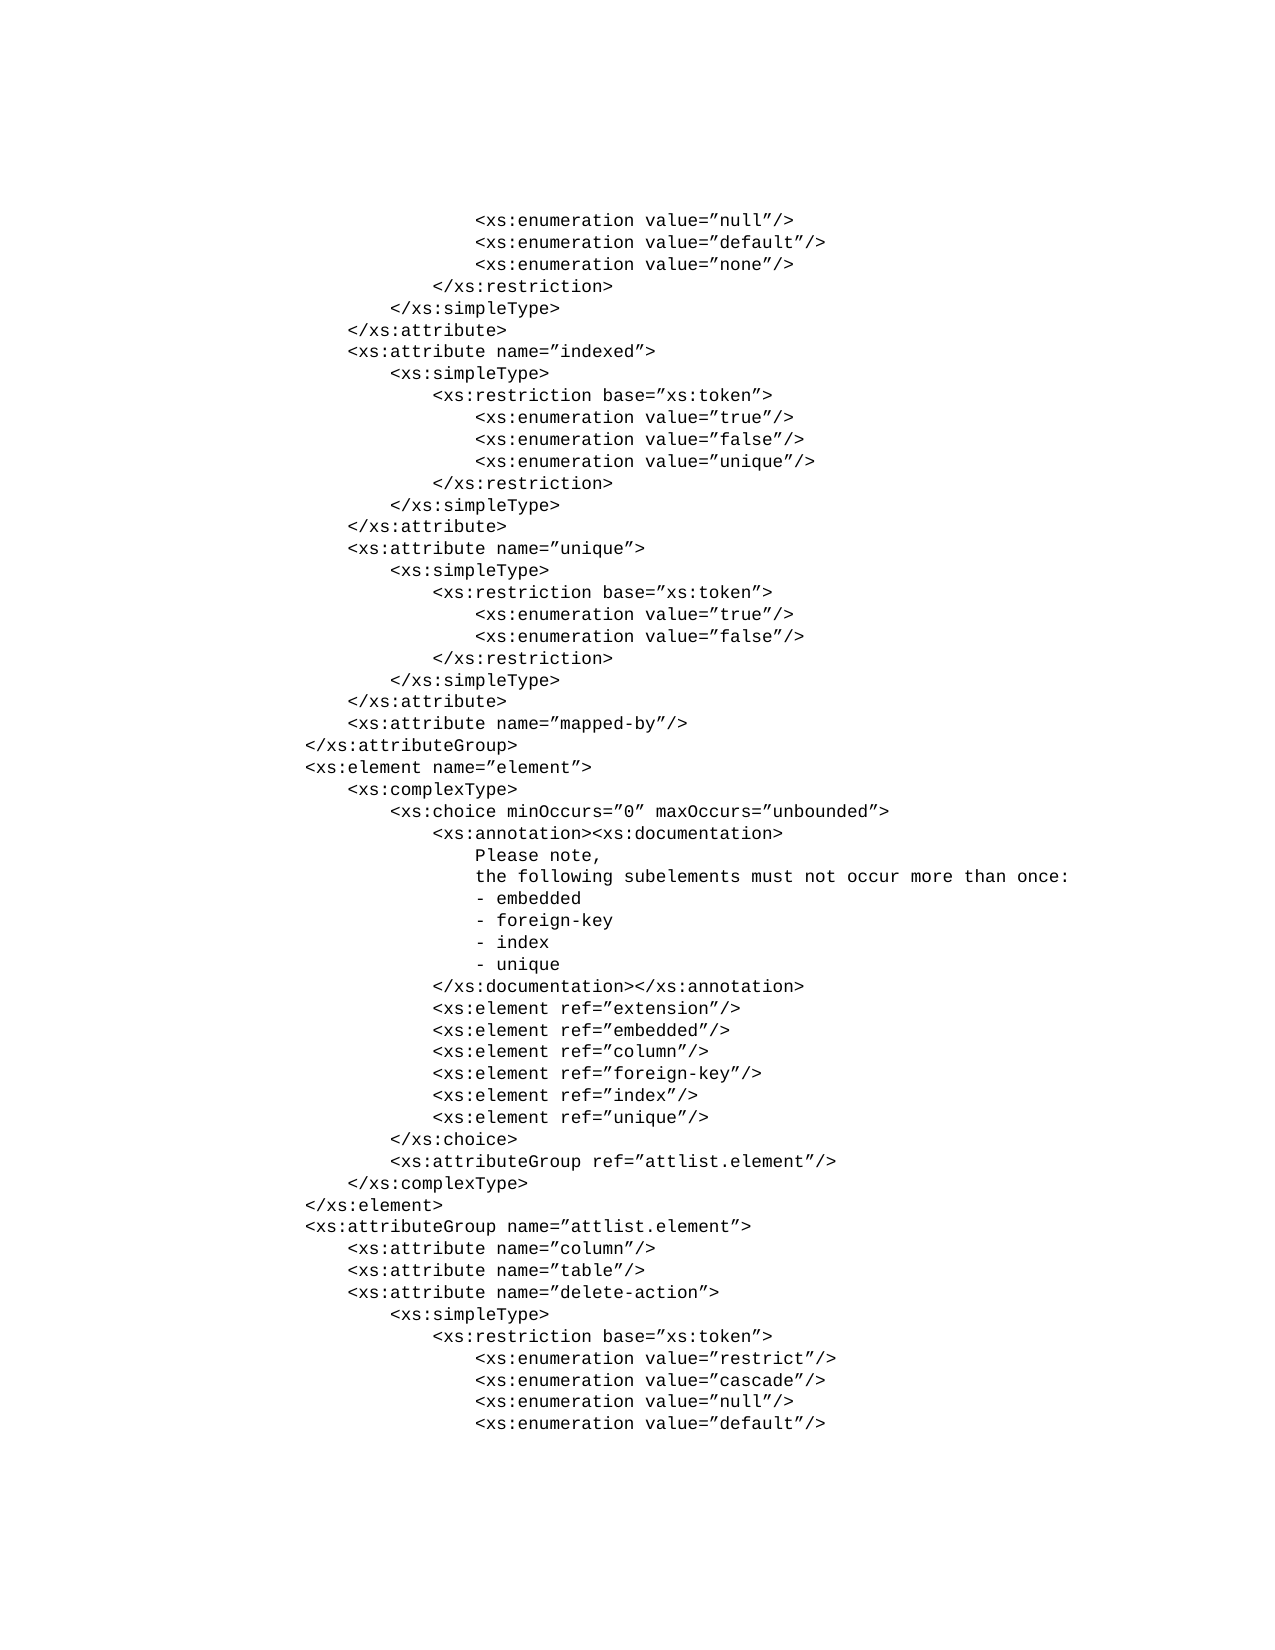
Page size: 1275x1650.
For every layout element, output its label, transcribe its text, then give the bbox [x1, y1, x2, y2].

text <xs:attribute name=”unique”> [262, 538, 1125, 560]
text </xs:simpleType> [262, 494, 1125, 516]
text <xs:element name=”element”> [262, 757, 1125, 779]
text <xs:enumeration value=”true”/> [262, 604, 1125, 626]
text </xs:attributeGroup> [262, 735, 1125, 757]
text <xs:enumeration value=”false”/> [262, 626, 1125, 647]
text </xs:restriction> [262, 472, 1125, 494]
text <xs:enumeration value=”cascade”/> [262, 1369, 1125, 1391]
text <xs:simpleType> [262, 560, 1125, 582]
text <xs:enumeration value=”none”/> [262, 254, 1125, 276]
text </xs:documentation></xs:annotation> [262, 976, 1125, 997]
text - foreign-key [262, 910, 1125, 932]
text - index [262, 932, 1125, 954]
text <xs:complexType> [262, 779, 1125, 801]
text <xs:element ref=”column”/> [262, 1041, 1125, 1063]
text <xs:element ref=”extension”/> [262, 997, 1125, 1019]
text <xs:restriction base=”xs:token”> [262, 582, 1125, 604]
text <xs:enumeration value=”null”/> [262, 210, 1125, 232]
text <xs:attribute name=”delete-action”> [262, 1282, 1125, 1304]
text </xs:attribute> [262, 319, 1125, 341]
text <xs:choice minOccurs=”0” maxOccurs=”unbounded”> [262, 801, 1125, 822]
text <xs:enumeration value=”false”/> [262, 429, 1125, 451]
text <xs:simpleType> [262, 1304, 1125, 1326]
text </xs:attribute> [262, 691, 1125, 713]
text the following subelements must not occur more than once: [262, 866, 1125, 888]
text <xs:attributeGroup name=”attlist.element”> [262, 1216, 1125, 1238]
text <xs:attribute name=”table”/> [262, 1260, 1125, 1282]
text </xs:restriction> [262, 647, 1125, 669]
text <xs:element ref=”foreign-key”/> [262, 1063, 1125, 1085]
text </xs:complexType> [262, 1172, 1125, 1194]
text <xs:enumeration value=”restrict”/> [262, 1347, 1125, 1369]
text Please note, [262, 844, 1125, 866]
text </xs:attribute> [262, 516, 1125, 538]
text </xs:choice> [262, 1129, 1125, 1151]
text - embedded [262, 888, 1125, 910]
text </xs:simpleType> [262, 297, 1125, 319]
text <xs:enumeration value=”unique”/> [262, 451, 1125, 472]
text <xs:element ref=”embedded”/> [262, 1019, 1125, 1041]
text <xs:restriction base=”xs:token”> [262, 385, 1125, 407]
text <xs:attribute name=”indexed”> [262, 341, 1125, 363]
text </xs:element> [262, 1194, 1125, 1216]
text </xs:restriction> [262, 276, 1125, 297]
text <xs:enumeration value=”default”/> [262, 232, 1125, 254]
text <xs:enumeration value=”default”/> [262, 1413, 1125, 1435]
text <xs:element ref=”index”/> [262, 1085, 1125, 1107]
text <xs:attribute name=”column”/> [262, 1238, 1125, 1260]
text <xs:restriction base=”xs:token”> [262, 1326, 1125, 1347]
text <xs:enumeration value=”null”/> [262, 1391, 1125, 1413]
text <xs:simpleType> [262, 363, 1125, 385]
text - unique [262, 954, 1125, 976]
text <xs:element ref=”unique”/> [262, 1107, 1125, 1129]
text <xs:annotation><xs:documentation> [262, 822, 1125, 844]
text </xs:simpleType> [262, 669, 1125, 691]
text <xs:attribute name=”mapped-by”/> [262, 713, 1125, 735]
text <xs:enumeration value=”true”/> [262, 407, 1125, 429]
text <xs:attributeGroup ref=”attlist.element”/> [262, 1151, 1125, 1172]
